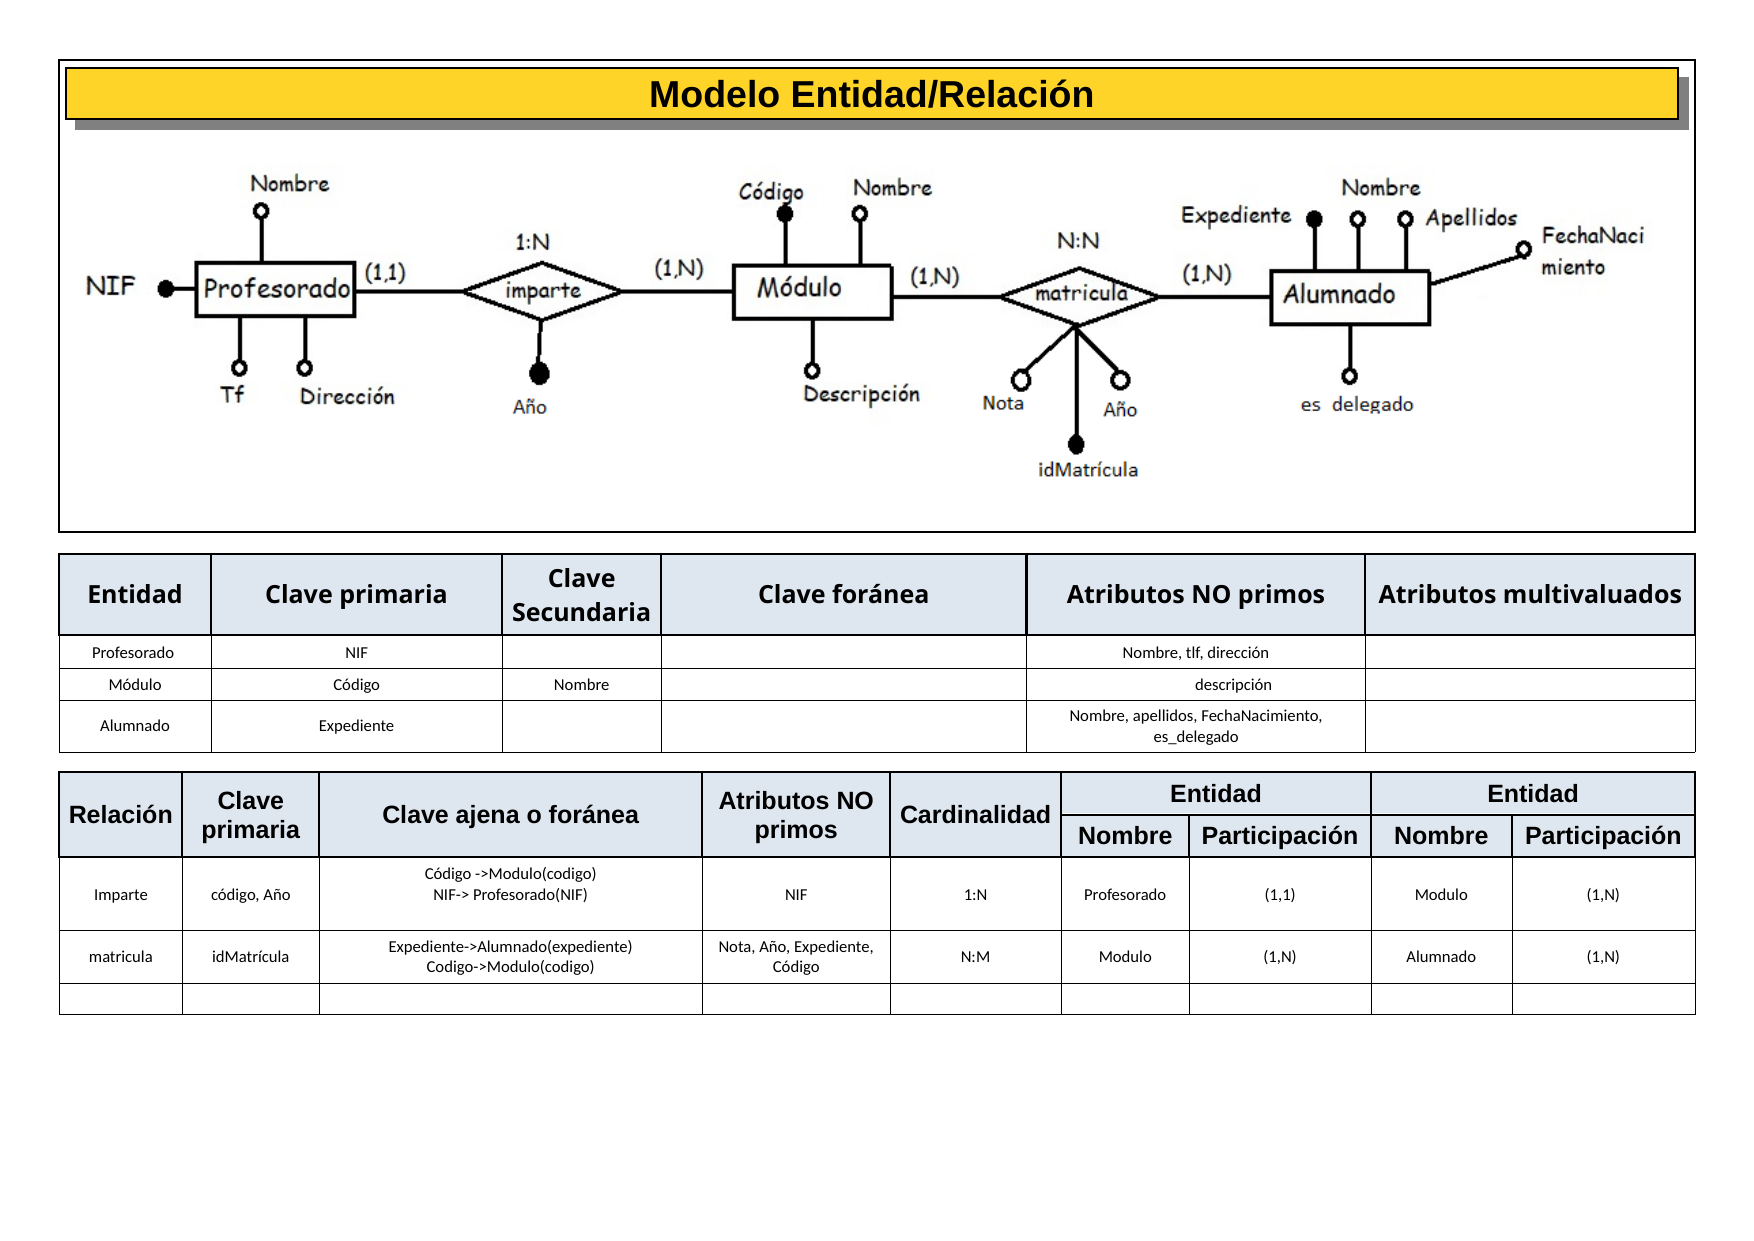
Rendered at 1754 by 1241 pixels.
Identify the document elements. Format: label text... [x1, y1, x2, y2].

table_cell [1513, 984, 1695, 1014]
table_header Cardinalidad [891, 773, 1060, 856]
table_cell [1190, 984, 1371, 1014]
table_cell Modulo [1062, 931, 1189, 982]
table_cell Expediente [212, 701, 502, 752]
table_cell [891, 984, 1061, 1014]
table_cell Profesorado [60, 636, 211, 668]
table_cell Alumnado [60, 701, 211, 752]
table_cell Nota, Año, Expediente, Código [703, 931, 890, 982]
table_cell [60, 136, 1694, 531]
table_cell Profesorado [1062, 858, 1189, 930]
table_cell Alumnado [1372, 931, 1512, 982]
picture [64, 141, 1690, 497]
table_header Entidad [60, 555, 210, 634]
table_header Modelo Entidad/Relación [60, 61, 1694, 136]
table_header Clave Secundaria [503, 555, 660, 634]
table_cell (1,N) [1513, 858, 1695, 930]
table_cell [662, 669, 1026, 700]
table_cell Modulo [1372, 858, 1512, 930]
table_cell Imparte [60, 858, 182, 930]
table_cell [1366, 636, 1695, 668]
table_header Clave primaria [212, 555, 501, 634]
table_cell Nombre [1372, 816, 1511, 856]
table_cell Nombre [503, 669, 661, 700]
table_cell [703, 984, 890, 1014]
table_header Clave primaria [183, 773, 318, 856]
table_header Clave ajena o foránea [320, 773, 701, 856]
table_cell 1:N [891, 858, 1061, 930]
table_cell código, Año [183, 858, 319, 930]
table_header Atributos NO primos [1028, 555, 1364, 634]
table_header Entidad [1062, 773, 1370, 813]
table_cell (1,N) [1513, 931, 1695, 982]
table_cell [662, 636, 1026, 668]
table_header Clave foránea [662, 555, 1025, 634]
table_cell idMatrícula [183, 931, 319, 982]
table_cell [1366, 701, 1695, 752]
table_cell Expediente->Alumnado(expediente) Codigo->Modulo(codigo) [320, 931, 702, 982]
table_cell [1372, 984, 1512, 1014]
table_header Atributos NO primos [703, 773, 889, 856]
table_cell NIF [703, 858, 890, 930]
table_cell Nombre [1062, 816, 1188, 856]
table_cell Módulo [60, 669, 211, 700]
table_cell (1,N) [1190, 931, 1371, 982]
table_cell [662, 701, 1026, 752]
table_cell [1366, 669, 1695, 700]
table_cell descripción [1027, 669, 1365, 700]
table_cell [60, 984, 182, 1014]
table_header Atributos multivaluados [1366, 555, 1694, 634]
table_cell N:M [891, 931, 1061, 982]
table_cell Nombre, tlf, dirección [1027, 636, 1365, 668]
table_cell [503, 701, 661, 752]
table_cell Código ->Modulo(codigo) NIF-> Profesorado(NIF) [320, 858, 702, 930]
table_cell matricula [60, 931, 182, 982]
table_cell [183, 984, 319, 1014]
table_cell Participación [1513, 816, 1694, 856]
table_cell Participación [1190, 816, 1370, 856]
table_cell NIF [212, 636, 502, 668]
table_cell Código [212, 669, 502, 700]
table_cell Nombre, apellidos, FechaNacimiento, es_delegado [1027, 701, 1365, 752]
table_cell (1,1) [1190, 858, 1371, 930]
table_cell [1062, 984, 1189, 1014]
table_header Relación [60, 773, 181, 856]
table_cell [503, 636, 661, 668]
table_header Entidad [1372, 773, 1694, 813]
table_cell [320, 984, 702, 1014]
